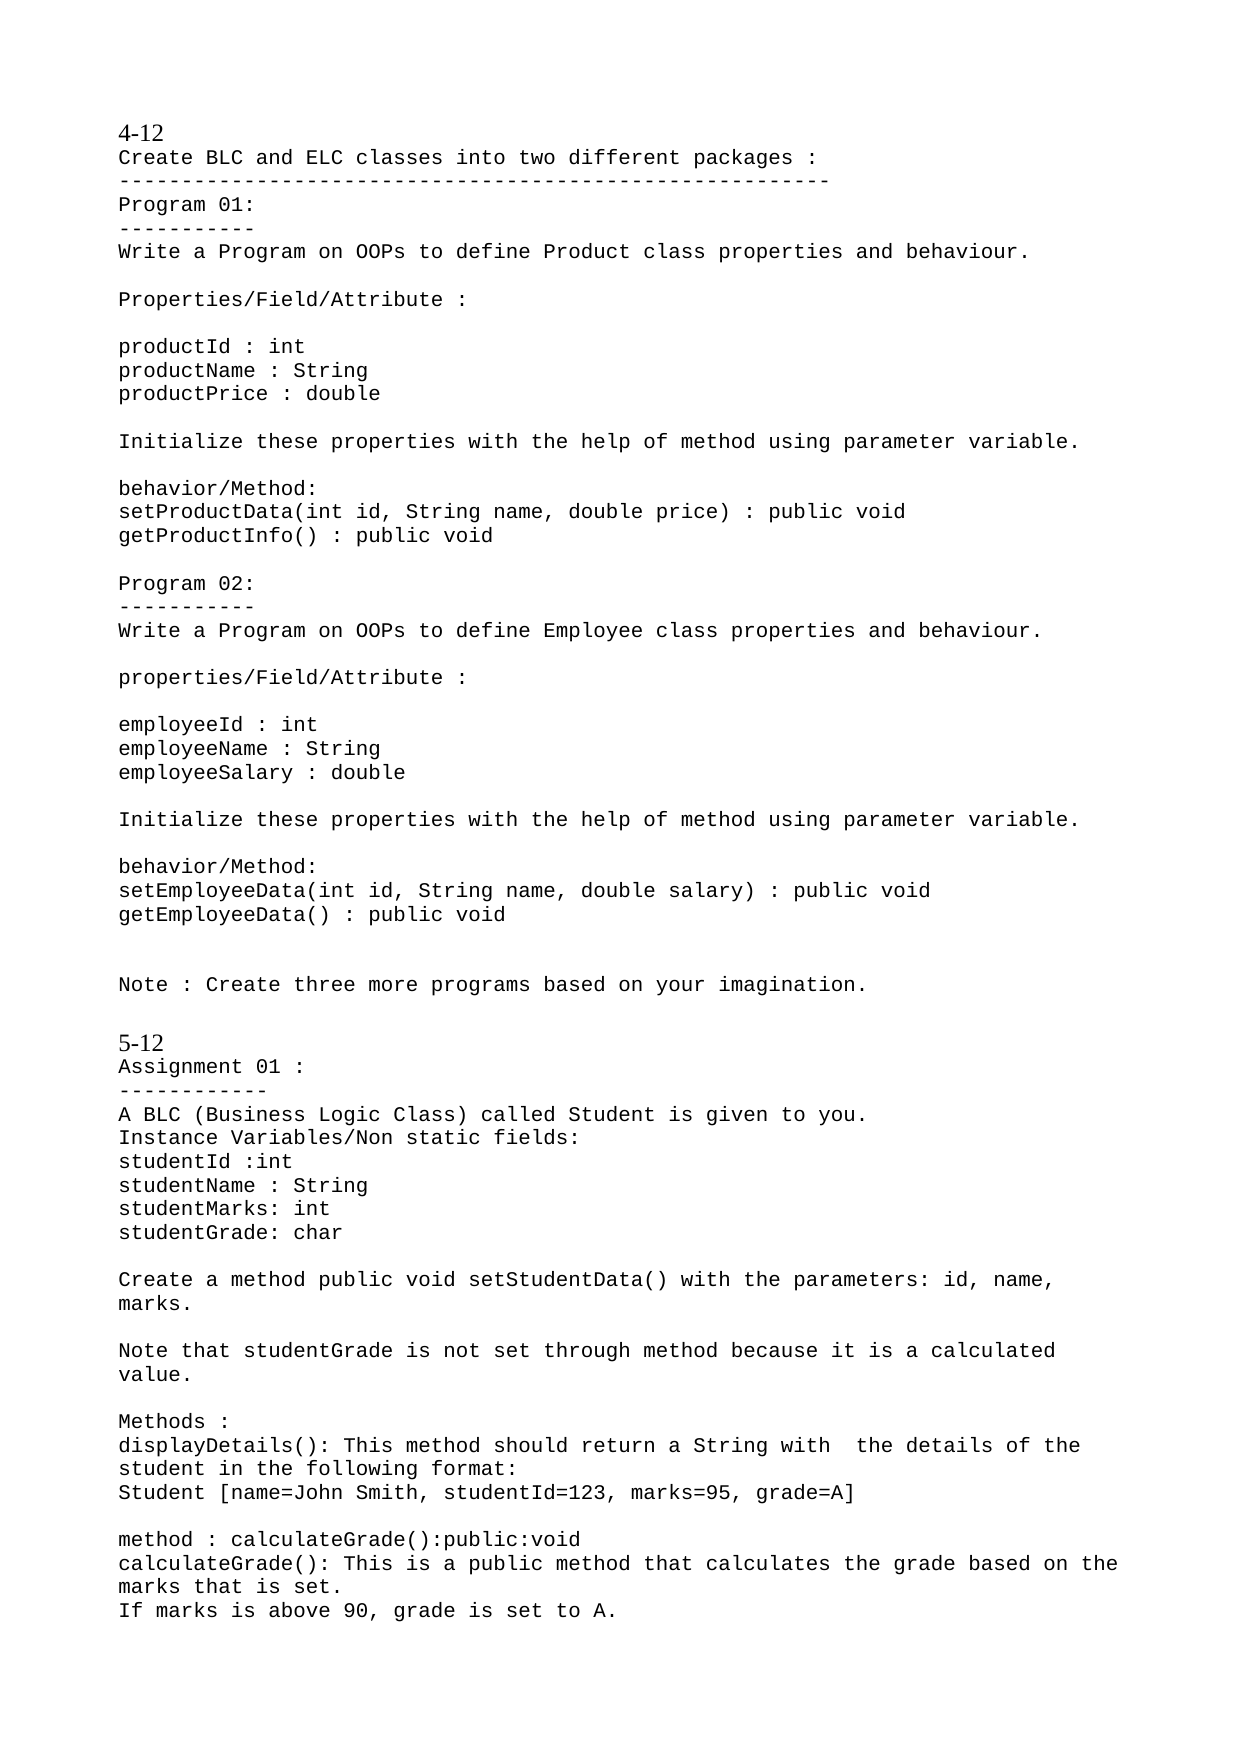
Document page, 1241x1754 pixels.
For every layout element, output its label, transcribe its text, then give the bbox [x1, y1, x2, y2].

text studentGrade: char [118, 1222, 1122, 1246]
text setProductData(int id, String name, double price) : public void [118, 502, 1122, 525]
text 4-12 [118, 118, 1122, 147]
text ----------- [118, 596, 1122, 620]
text properties/Field/Attribute : [118, 667, 1122, 691]
text displayDetails(): This method should return a String with the details of the student in the following format: [118, 1435, 1122, 1482]
text employeeId : int [118, 714, 1122, 738]
text studentName : String [118, 1174, 1122, 1198]
text Student [name=John Smith, studentId=123, marks=95, grade=A] [118, 1482, 1122, 1506]
text Create BLC and ELC classes into two different packages : [118, 147, 1122, 171]
text Initialize these properties with the help of method using parameter variable. [118, 809, 1122, 833]
text --------------------------------------------------------- [118, 171, 1122, 194]
text Program 02: [118, 572, 1122, 596]
text Initialize these properties with the help of method using parameter variable. [118, 431, 1122, 454]
text Assignment 01 : [118, 1056, 1122, 1080]
text Instance Variables/Non static fields: [118, 1127, 1122, 1151]
text Note that studentGrade is not set through method because it is a calculated value. [118, 1340, 1122, 1387]
text Program 01: [118, 194, 1122, 218]
text studentId :int [118, 1151, 1122, 1174]
text Methods : [118, 1411, 1122, 1435]
text studentMarks: int [118, 1198, 1122, 1222]
text Write a Program on OOPs to define Product class properties and behaviour. [118, 241, 1122, 265]
text employeeSalary : double [118, 762, 1122, 785]
text 5-12 [118, 1028, 1122, 1056]
text getEmployeeData() : public void [118, 903, 1122, 927]
text setEmployeeData(int id, String name, double salary) : public void [118, 880, 1122, 903]
text Note : Create three more programs based on your imagination. [118, 974, 1122, 998]
text employeeName : String [118, 738, 1122, 762]
text If marks is above 90, grade is set to A. [118, 1600, 1122, 1624]
text method : calculateGrade():public:void [118, 1529, 1122, 1553]
text productId : int [118, 336, 1122, 360]
text Write a Program on OOPs to define Employee class properties and behaviour. [118, 620, 1122, 643]
text ----------- [118, 218, 1122, 241]
text ------------ [118, 1080, 1122, 1104]
text behavior/Method: [118, 478, 1122, 502]
text getProductInfo() : public void [118, 525, 1122, 549]
text Create a method public void setStudentData() with the parameters: id, name, marks. [118, 1269, 1122, 1316]
text productName : String [118, 360, 1122, 383]
text Properties/Field/Attribute : [118, 289, 1122, 312]
text calculateGrade(): This is a public method that calculates the grade based on the marks that is set. [118, 1553, 1122, 1600]
text behavior/Method: [118, 856, 1122, 880]
text productPrice : double [118, 383, 1122, 407]
text A BLC (Business Logic Class) called Student is given to you. [118, 1104, 1122, 1127]
